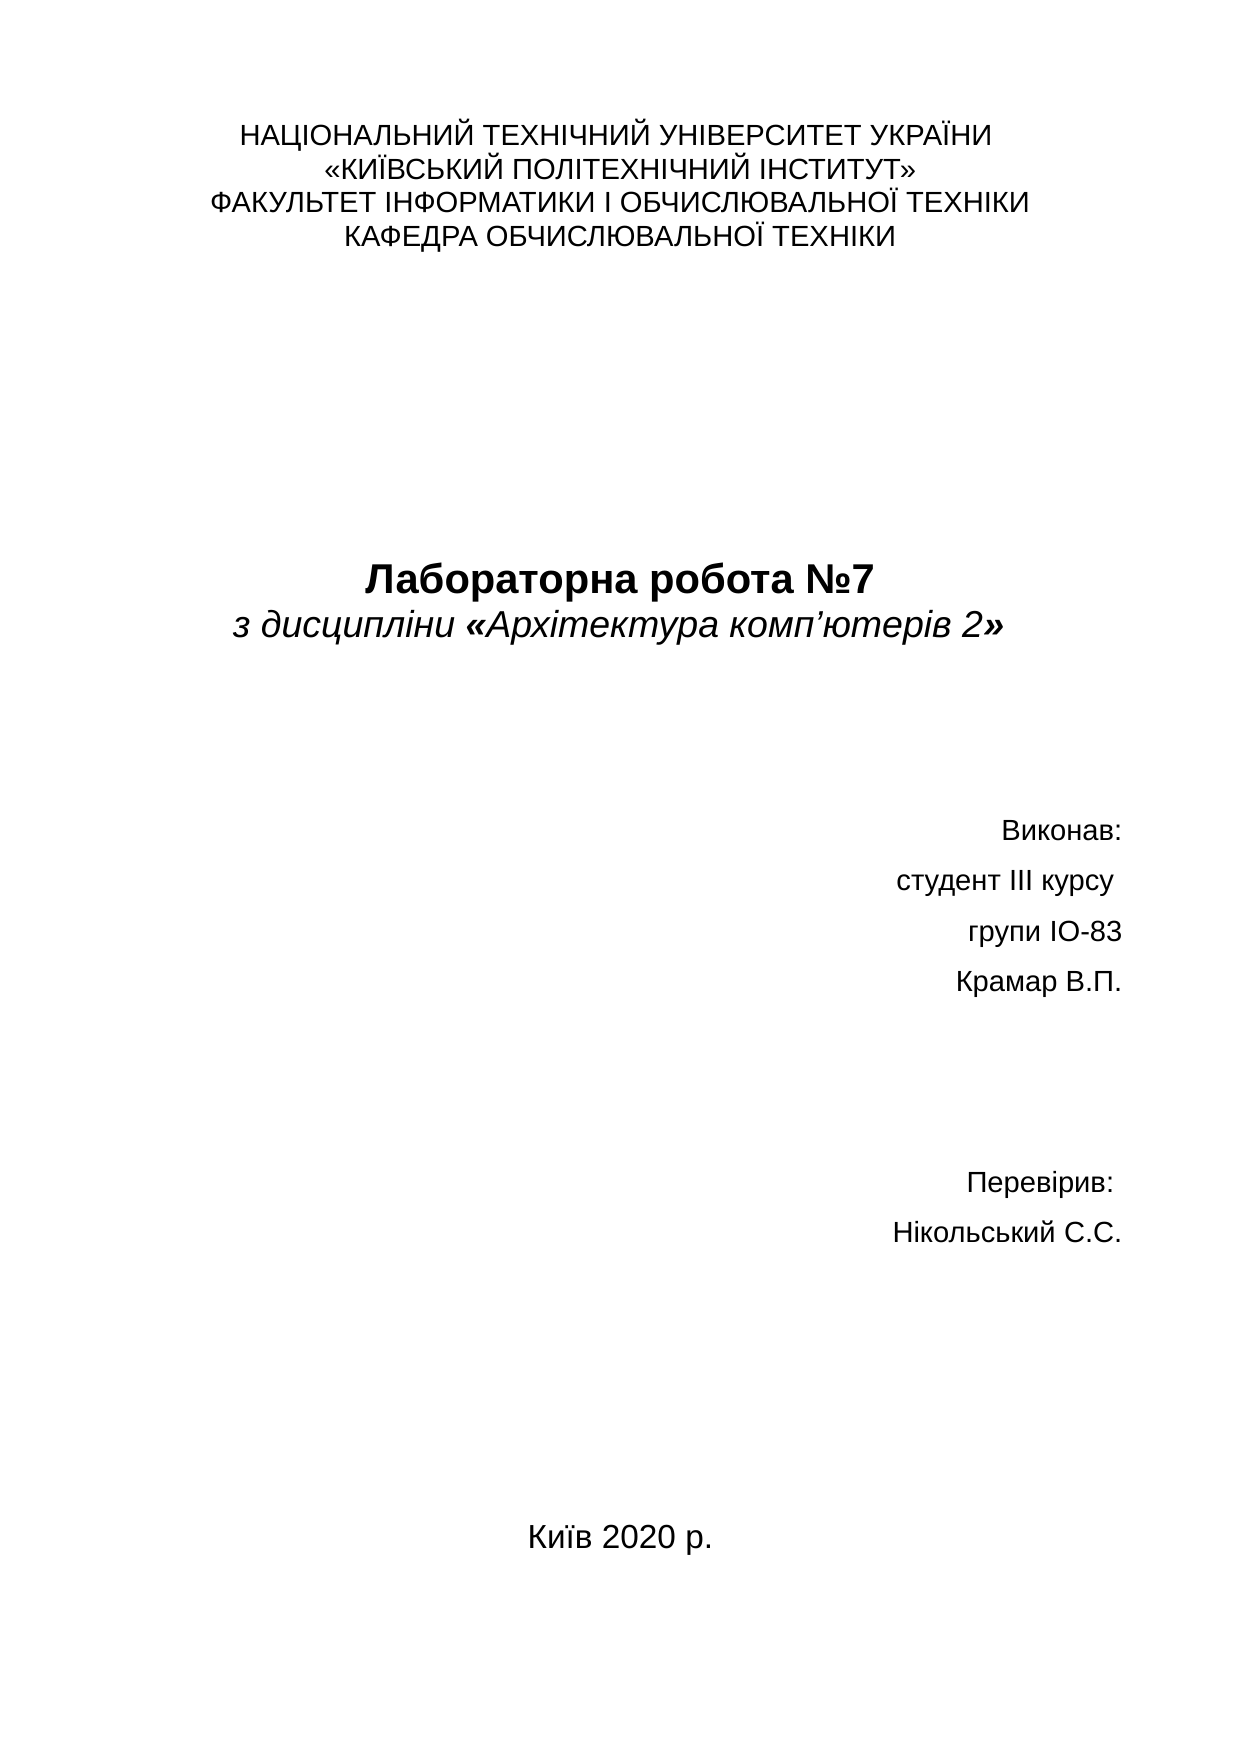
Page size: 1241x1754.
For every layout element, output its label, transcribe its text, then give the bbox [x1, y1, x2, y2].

text Лабораторна робота №7 [118, 554, 1122, 602]
text «КИЇВСЬКИЙ ПОЛІТЕХНІЧНИЙ ІНСТИТУТ» [118, 152, 1122, 185]
text з дисципліни «Архітектура комп’ютерів 2» [118, 602, 1122, 645]
text Київ 2020 р. [118, 1517, 1122, 1556]
text КАФЕДРА ОБЧИСЛЮВАЛЬНОЇ ТЕХНІКИ [118, 219, 1122, 252]
text НАЦІОНАЛЬНИЙ ТЕХНІЧНИЙ УНІВЕРСИТЕТ УКРАЇНИ [118, 118, 1122, 152]
text Нікольський С.С. [118, 1215, 1122, 1249]
text Крамар В.П. [118, 964, 1122, 997]
text ФАКУЛЬТЕТ ІНФОРМАТИКИ І ОБЧИСЛЮВАЛЬНОЇ ТЕХНІКИ [118, 185, 1122, 219]
text Перевірив: [118, 1165, 1122, 1199]
text групи ІО-83 [118, 913, 1122, 947]
text студент ІІІ курсу [118, 863, 1122, 897]
text Виконав: [118, 813, 1122, 846]
